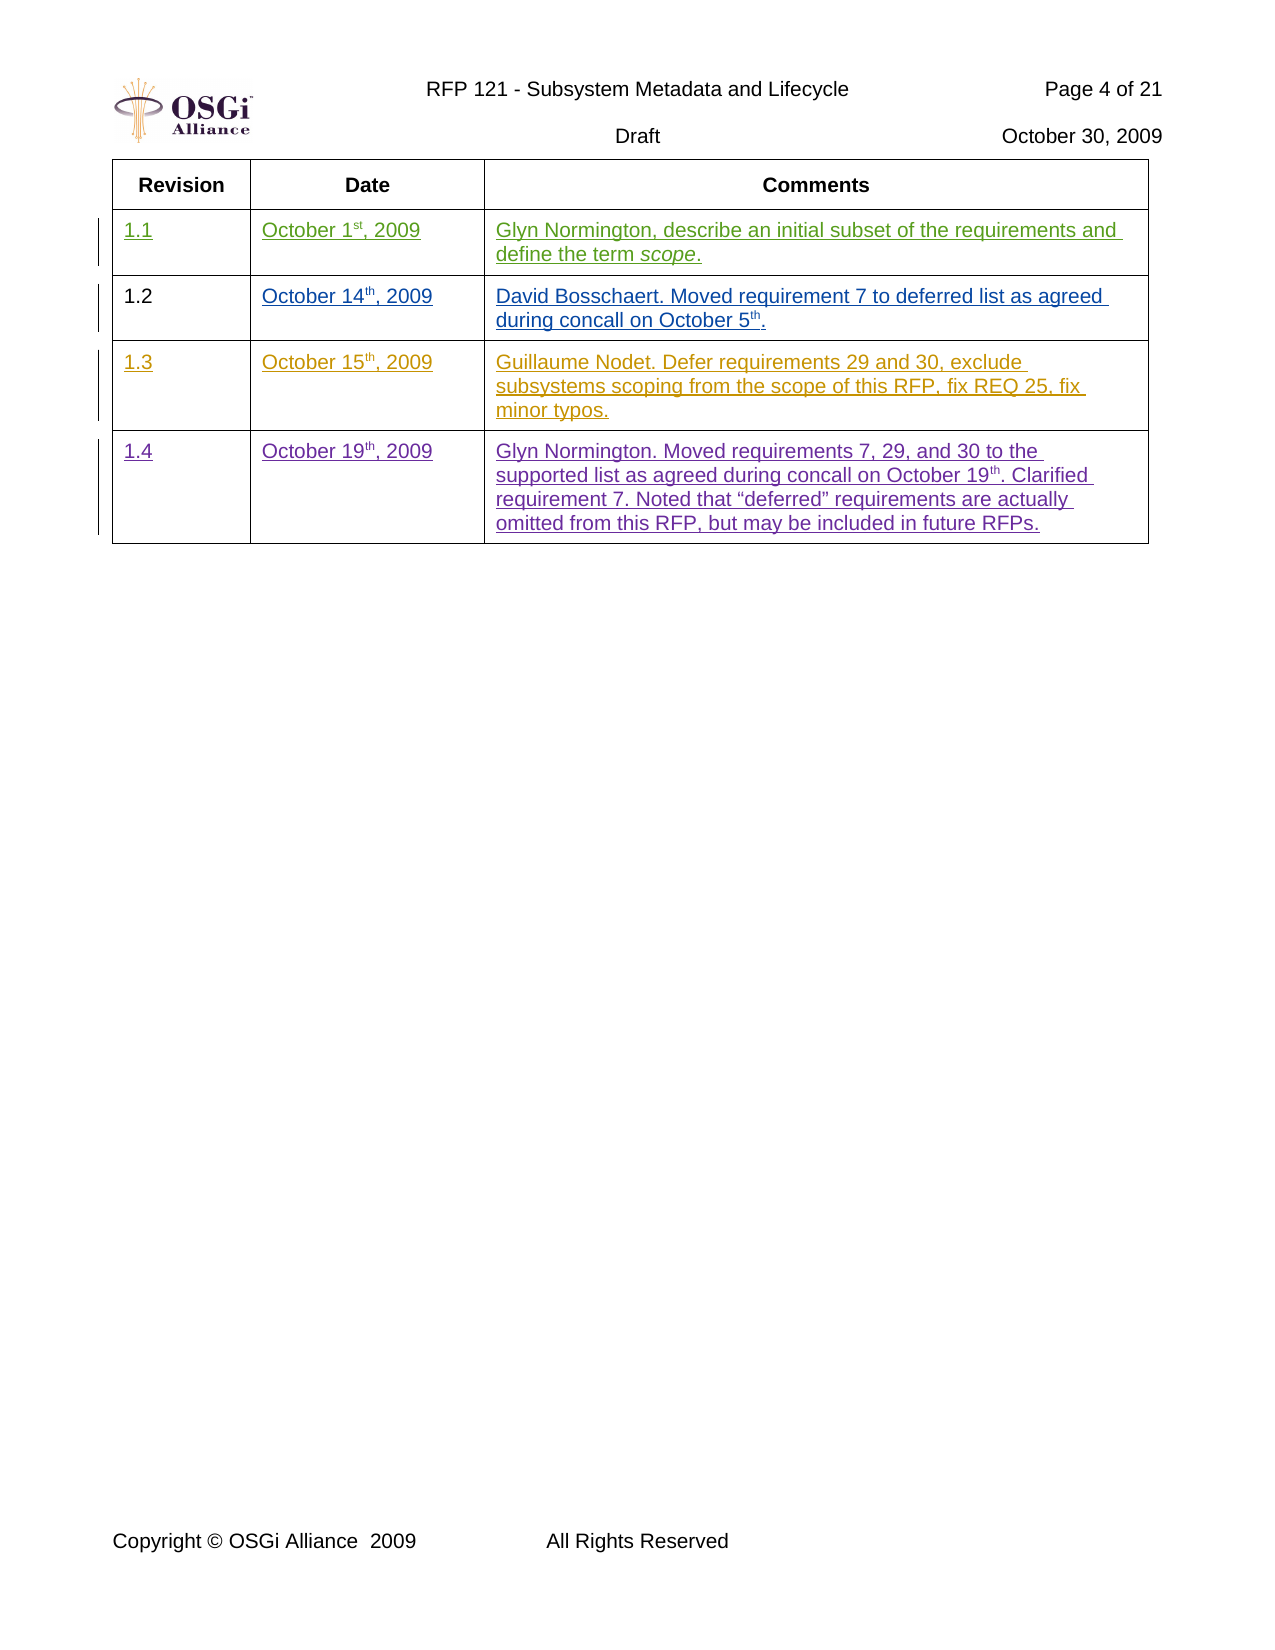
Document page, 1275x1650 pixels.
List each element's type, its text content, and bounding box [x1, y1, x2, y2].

table_cell 1.4 [113, 431, 250, 543]
table_cell October 14th, 2009 [251, 276, 484, 340]
table_cell October 19th, 2009 [251, 431, 484, 543]
table_cell October 15th, 2009 [251, 341, 484, 430]
table_header Comments [485, 160, 1148, 209]
table_cell Glyn Normington. Moved requirements 7, 29, and 30 to the supported list as agreed during concall on October 19th. Clarified requirement 7. Noted that “deferred” requirements are actually omitted from this RFP, but may be included in future RFPs. [485, 431, 1148, 543]
picture [114, 78, 254, 143]
table_cell 1.2 [113, 276, 250, 340]
table_cell David Bosschaert. Moved requirement 7 to deferred list as agreed during concall on October 5th. [485, 276, 1148, 340]
table_cell 1.1 [113, 210, 250, 274]
table_header Revision [113, 160, 250, 209]
table_cell 1.3 [113, 341, 250, 430]
table_cell October 1st, 2009 [251, 210, 484, 274]
table_header Date [251, 160, 484, 209]
table_cell Glyn Normington, describe an initial subset of the requirements and define the term scope. [485, 210, 1148, 274]
table_cell Guillaume Nodet. Defer requirements 29 and 30, exclude subsystems scoping from the scope of this RFP, fix REQ 25, fix minor typos. [485, 341, 1148, 430]
